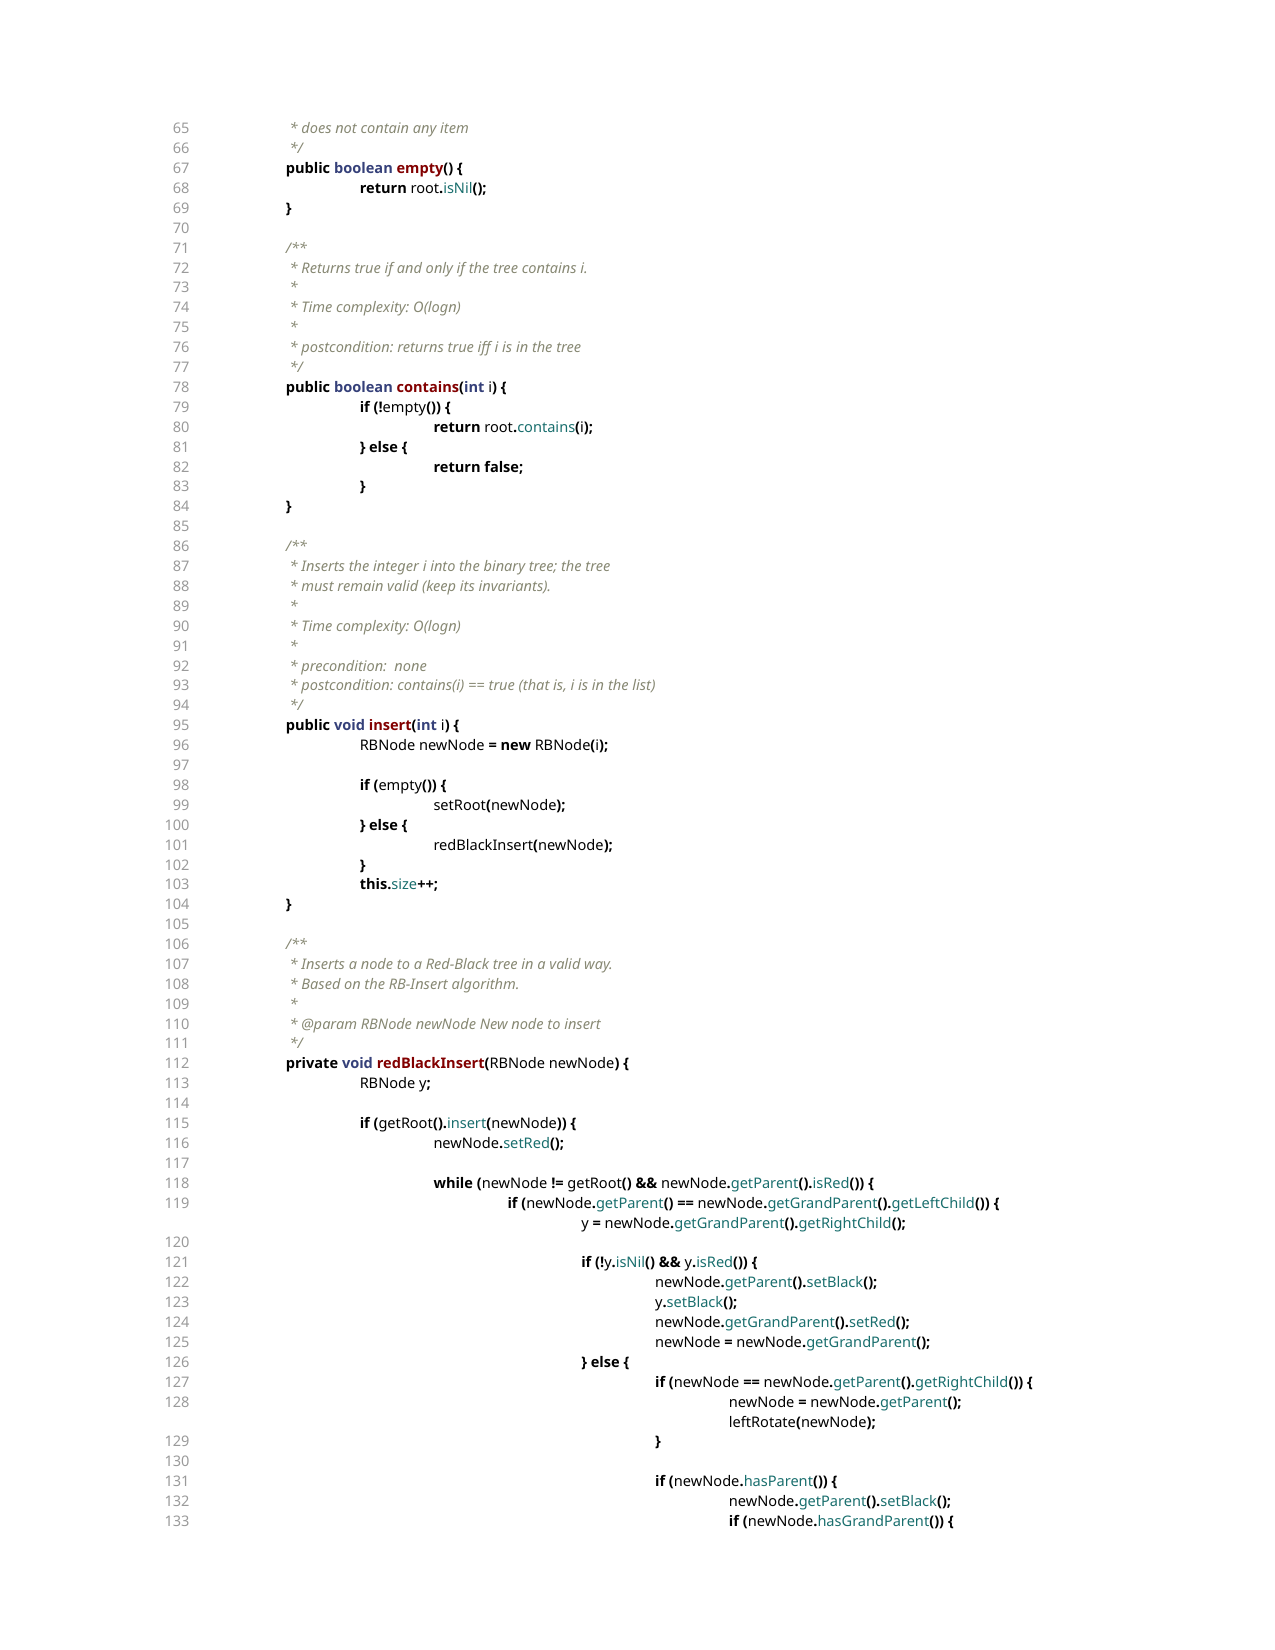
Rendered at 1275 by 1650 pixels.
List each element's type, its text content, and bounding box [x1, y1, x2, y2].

table_header * does not contain any item */ public boolean empty() { return root.isNil(); } /** * Returns true if and only if the tree contains i. * * Time complexity: O(logn) * * postcondition: returns true iff i is in the tree */ public boolean contains(int i) { if (!empty()) { return root.contains(i); } else { return false; } } /** * Inserts the integer i into the binary tree; the tree * must remain valid (keep its invariants). * * Time complexity: O(logn) * * precondition: none * postcondition: contains(i) == true (that is, i is in the list) */ public void insert(int i) { RBNode newNode = new RBNode(i); if (empty()) { setRoot(newNode); } else { redBlackInsert(newNode); } this.size++; } /** * Inserts a node to a Red-Black tree in a valid way. * Based on the RB-Insert algorithm. * * @param RBNode newNode New node to insert */ private void redBlackInsert(RBNode newNode) { RBNode y; if (getRoot().insert(newNode)) { newNode.setRed(); while (newNode != getRoot() && newNode.getParent().isRed()) { if (newNode.getParent() == newNode.getGrandParent().getLeftChild()) { y = newNode.getGrandParent().getRightChild(); if (!y.isNil() && y.isRed()) { newNode.getParent().setBlack(); y.setBlack(); newNode.getGrandParent().setRed(); newNode = newNode.getGrandParent(); } else { if (newNode == newNode.getParent().getRightChild()) { newNode = newNode.getParent(); leftRotate(newNode); } if (newNode.hasParent()) { newNode.getParent().setBlack(); if (newNode.hasGrandParent()) { [201, 118, 1109, 1531]
table_header 65 66 67 68 69 70 71 72 73 74 75 76 77 78 79 80 81 82 83 84 85 86 87 88 89 90 91 92 93 94 95 96 97 98 99 100 101 102 103 104 105 106 107 108 109 110 111 112 113 114 115 116 117 118 119 120 121 122 123 124 125 126 127 128 129 130 131 132 133 [139, 118, 201, 1531]
